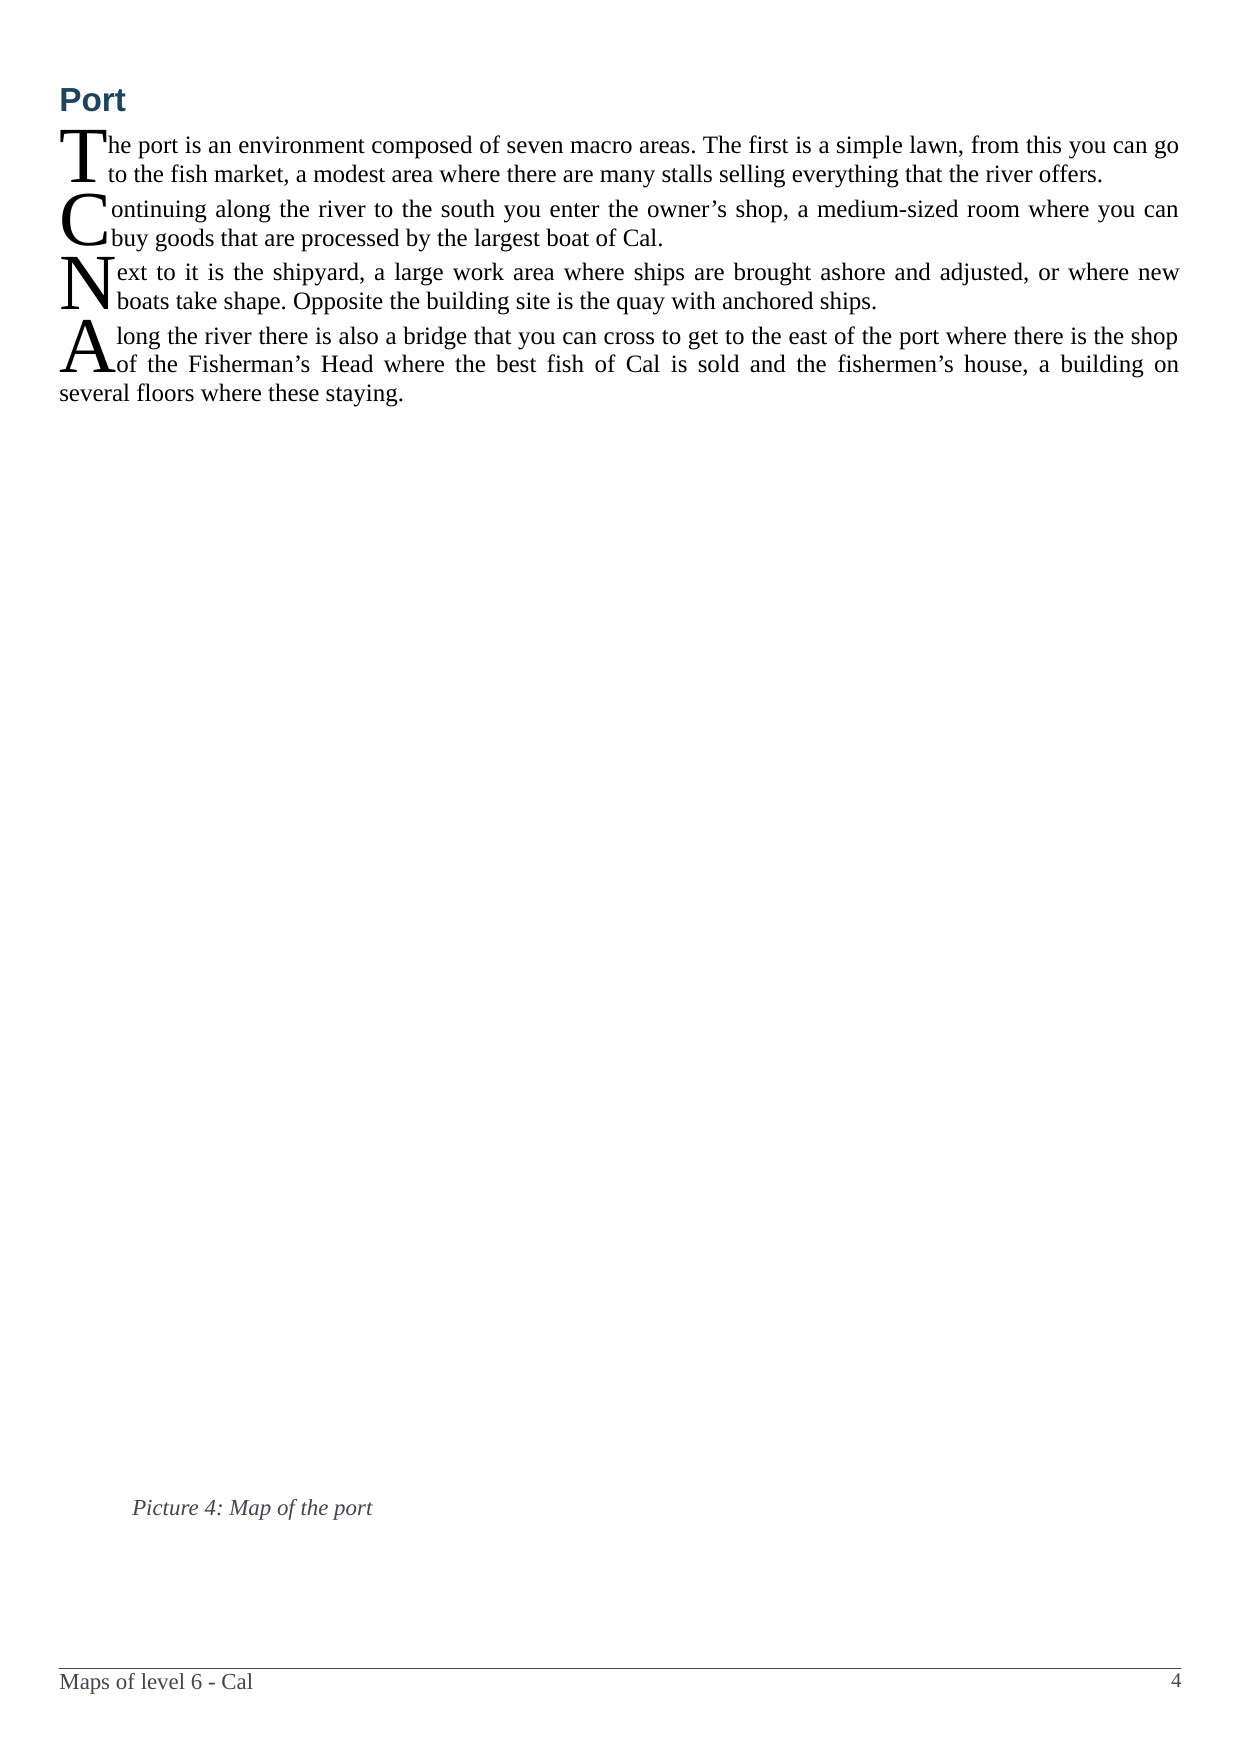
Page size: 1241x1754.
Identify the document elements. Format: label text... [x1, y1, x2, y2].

text The port is an environment composed of seven macro areas. The first is a simple lawn, from this you can go to the fish market, a modest area where there are many stalls selling everything that the river offers. [59, 131, 1181, 188]
text Picture 4: Map of the port [132, 426, 1108, 1520]
text Next to it is the shipyard, a large work area where ships are brought ashore and adjusted, or where new boats take shape. Opposite the building site is the quay with anchored ships. [59, 257, 1181, 315]
subtitle Port [59, 80, 1181, 118]
text Continuing along the river to the south you enter the owner’s shop, a medium-sized room where you can buy goods that are processed by the largest boat of Cal. [59, 194, 1181, 251]
text Along the river there is also a bridge that you can cross to get to the east of the port where there is the shop of the Fisherman’s Head where the best fish of Cal is sold and the fishermen’s house, a building on several floors where these staying. [59, 321, 1181, 407]
